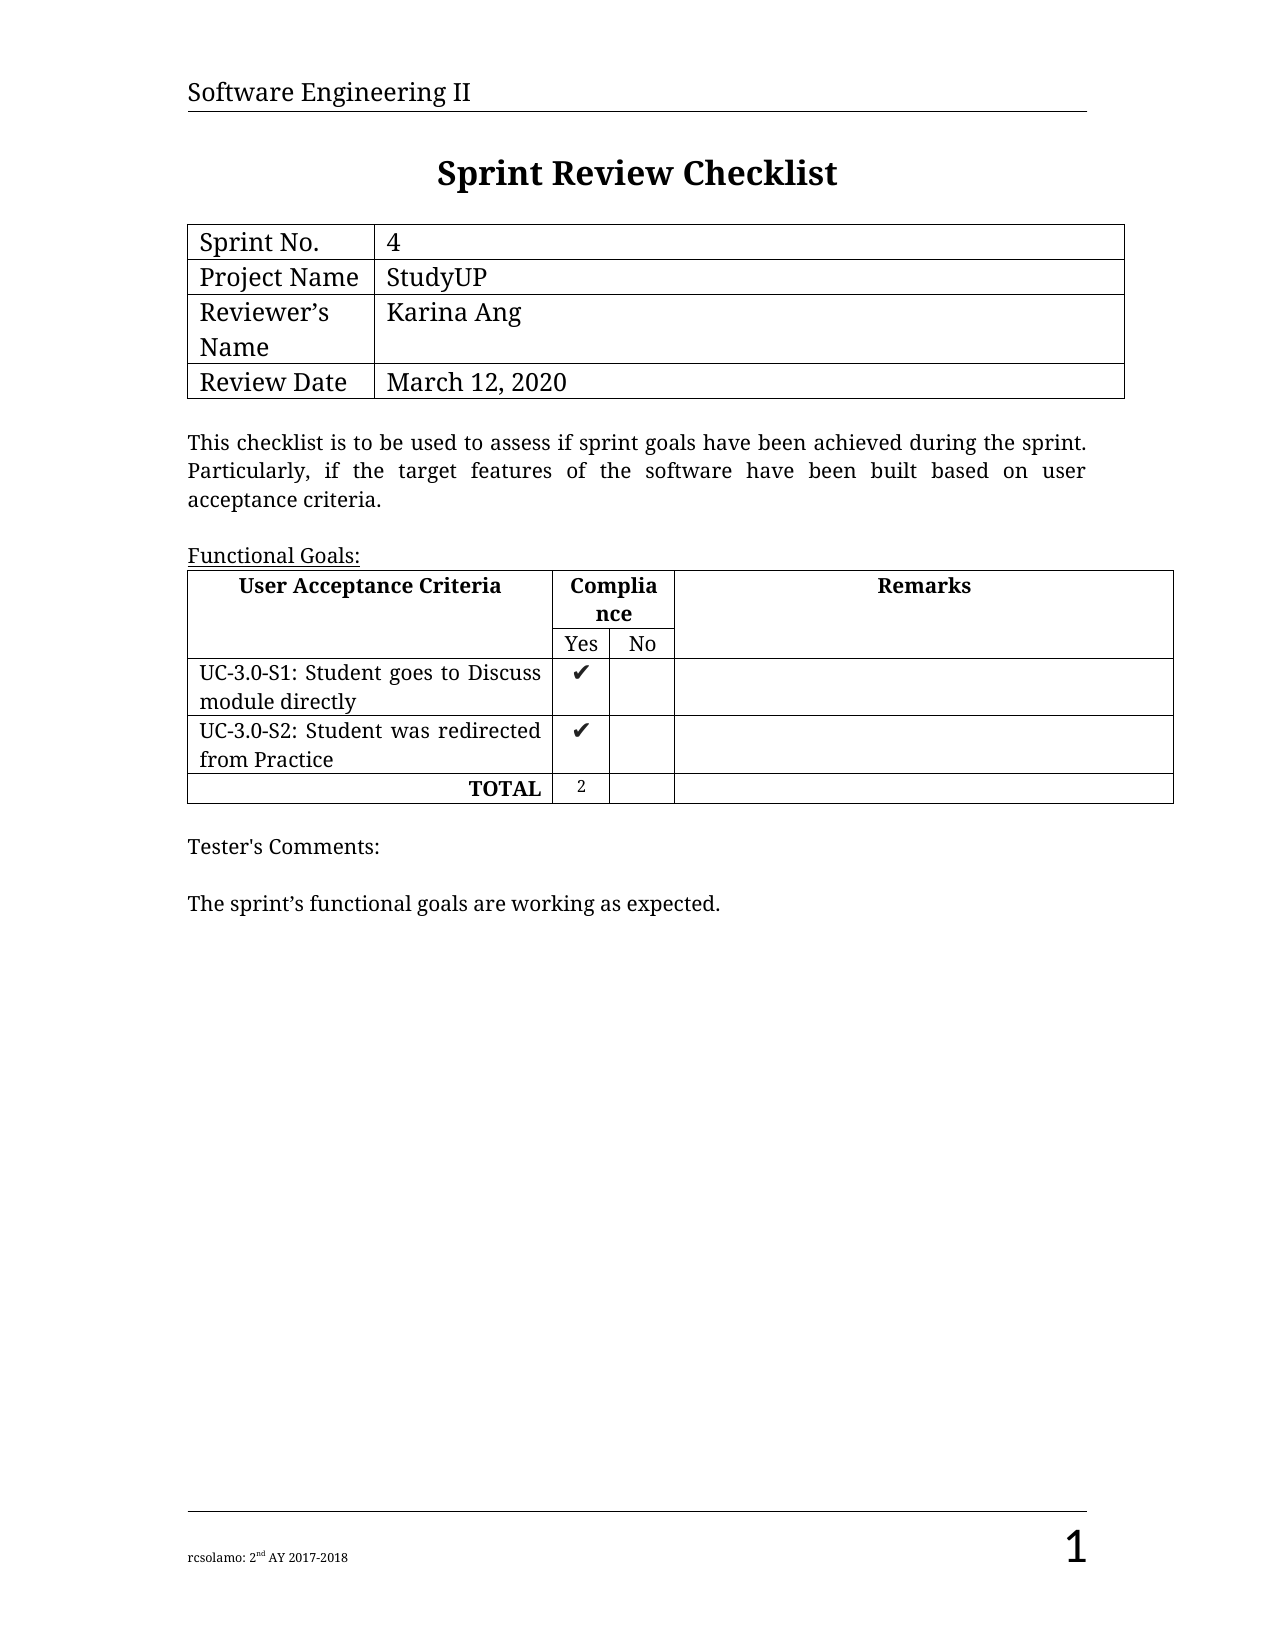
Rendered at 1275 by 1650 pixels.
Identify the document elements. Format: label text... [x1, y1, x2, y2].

table_header 4 [375, 225, 1124, 259]
text The sprint’s functional goals are working as expected. [187, 889, 1087, 917]
table_header Sprint No. [188, 225, 374, 259]
table_cell TOTAL [188, 774, 552, 803]
table_cell 2 [553, 774, 609, 803]
table_cell Reviewer’s Name [188, 295, 374, 363]
table_cell Yes [553, 629, 609, 657]
text Tester's Comments: [187, 832, 1087, 861]
table_cell UC-3.0-S2: Student was redirected from Practice [188, 716, 552, 773]
table_cell [675, 659, 1173, 715]
table_header Remarks [675, 571, 1173, 657]
table_cell Project Name [188, 260, 374, 294]
table_cell March 12, 2020 [375, 364, 1124, 398]
table_cell ✔ [553, 659, 609, 715]
table_cell No [610, 629, 674, 657]
table_cell UC-3.0-S1: Student goes to Discuss module directly [188, 659, 552, 715]
table_cell [675, 774, 1173, 803]
table_cell [610, 774, 674, 803]
table_cell [675, 716, 1173, 773]
table_cell StudyUP [375, 260, 1124, 294]
text This checklist is to be used to assess if sprint goals have been achieved during the sprint. Particularly, if the target features of the software have been built based on user acceptance criteria. [187, 428, 1087, 513]
table_cell Karina Ang [375, 295, 1124, 363]
table_cell ✔ [553, 716, 609, 773]
table_cell [610, 716, 674, 773]
text Sprint Review Checklist [187, 150, 1087, 195]
table_header Compliance [553, 571, 674, 628]
text Functional Goals: [187, 542, 1087, 570]
table_cell [610, 659, 674, 715]
table_cell Review Date [188, 364, 374, 398]
table_header User Acceptance Criteria [188, 571, 552, 657]
